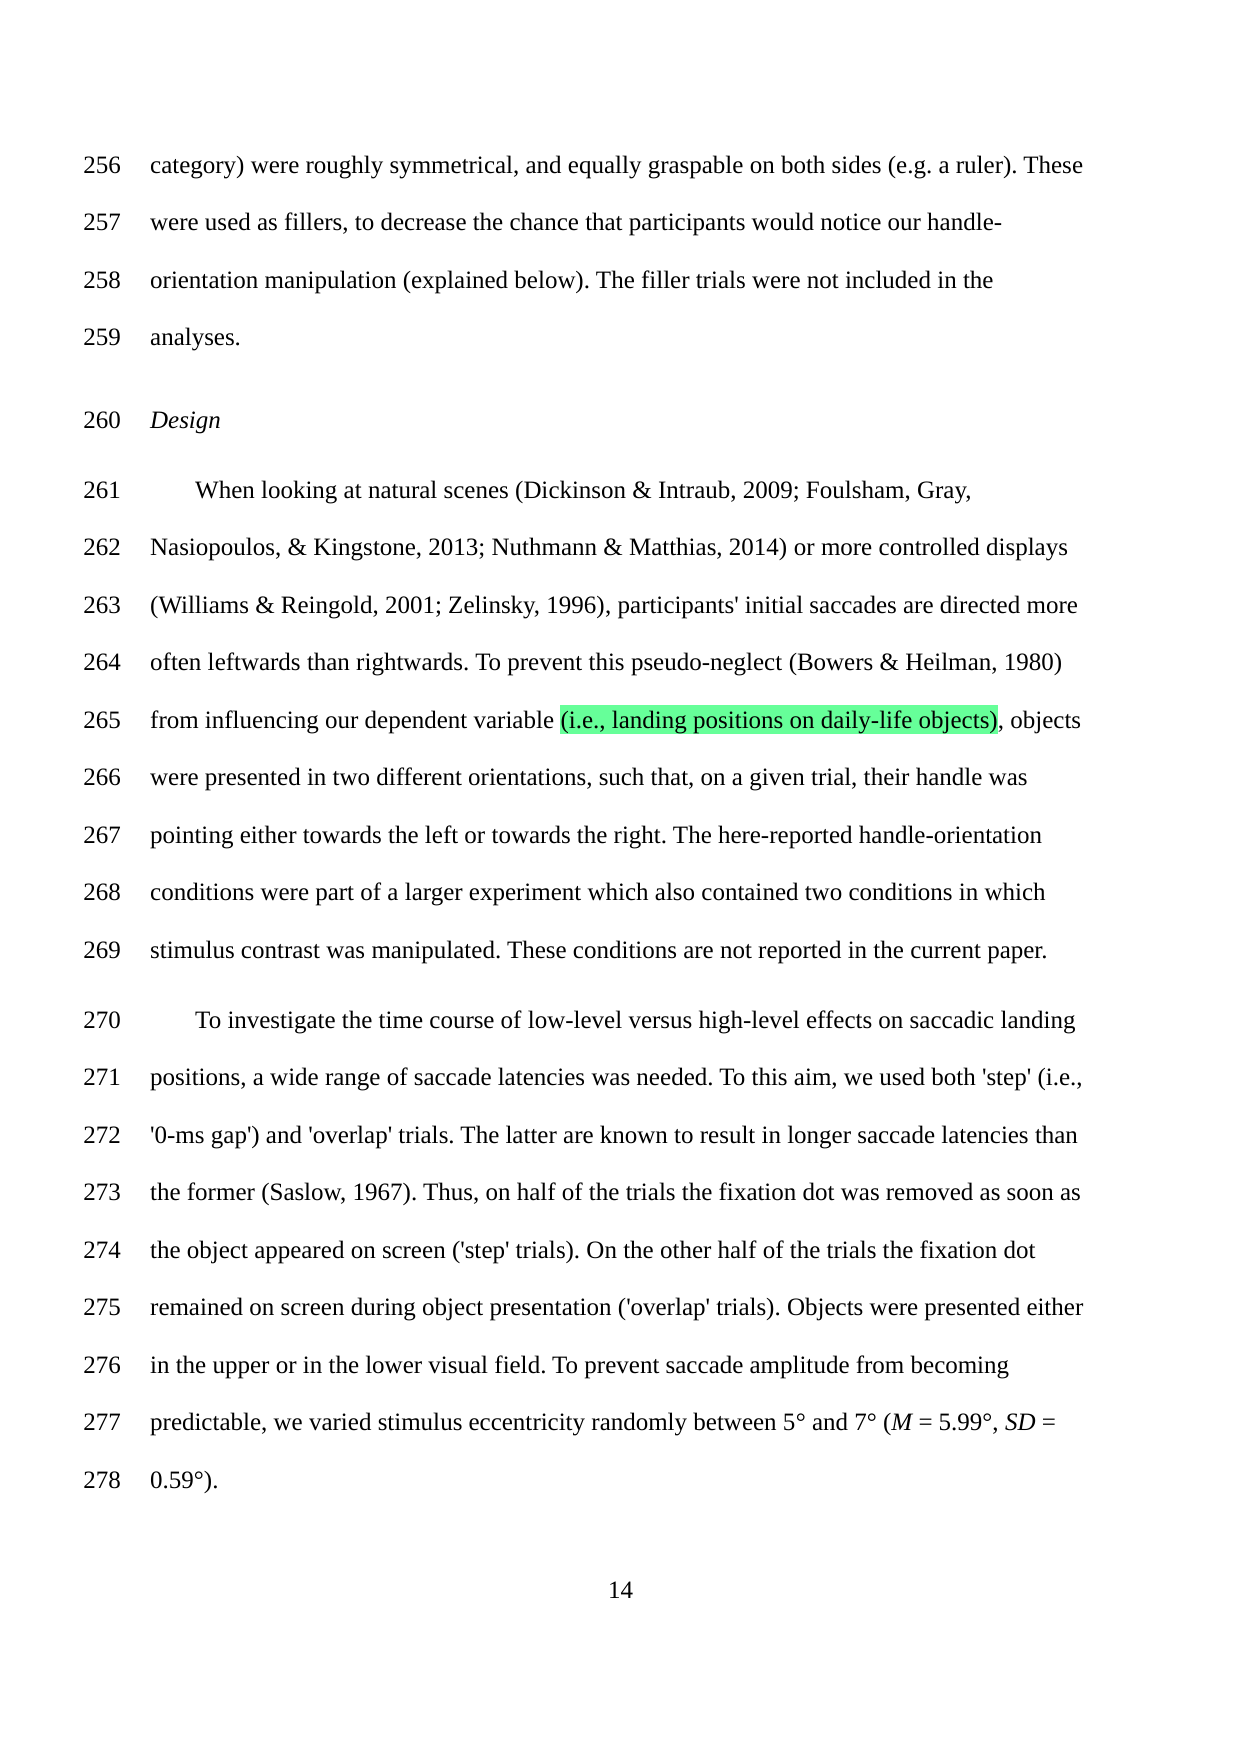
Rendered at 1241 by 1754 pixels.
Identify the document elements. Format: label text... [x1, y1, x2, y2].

text To investigate the time course of low-level versus high-level effects on saccadic landing positions, a wide range of saccade latencies was needed. To this aim, we used both 'step' (i.e., '0-ms gap') and 'overlap' trials. The latter are known to result in longer saccade latencies than the former (Saslow, 1967). Thus, on half of the trials the fixation dot was removed as soon as the object appeared on screen ('step' trials). On the other half of the trials the fixation dot remained on screen during object presentation ('overlap' trials). Objects were presented either in the upper or in the lower visual field. To prevent saccade amplitude from becoming predictable, we varied stimulus eccentricity randomly between 5° and 7° (M = 5.99°, SD = 0.59°). [150, 1005, 1091, 1494]
text When looking at natural scenes (Dickinson & Intraub, 2009; Foulsham, Gray, Nasiopoulos, & Kingstone, 2013; Nuthmann & Matthias, 2014) or more controlled displays (Williams & Reingold, 2001; Zelinsky, 1996), participants' initial saccades are directed more often leftwards than rightwards. To prevent this pseudo-neglect (Bowers & Heilman, 1980) from influencing our dependent variable (i.e., landing positions on daily-life objects), objects were presented in two different orientations, such that, on a given trial, their handle was pointing either towards the left or towards the right. The here-reported handle-orientation conditions were part of a larger experiment which also contained two conditions in which stimulus contrast was manipulated. These conditions are not reported in the current paper. [150, 475, 1091, 964]
subtitle Design [150, 405, 1091, 434]
text category) were roughly symmetrical, and equally graspable on both sides (e.g. a ruler). These were used as fillers, to decrease the chance that participants would notice our handle-orientation manipulation (explained below). The filler trials were not included in the analyses. [150, 150, 1091, 351]
